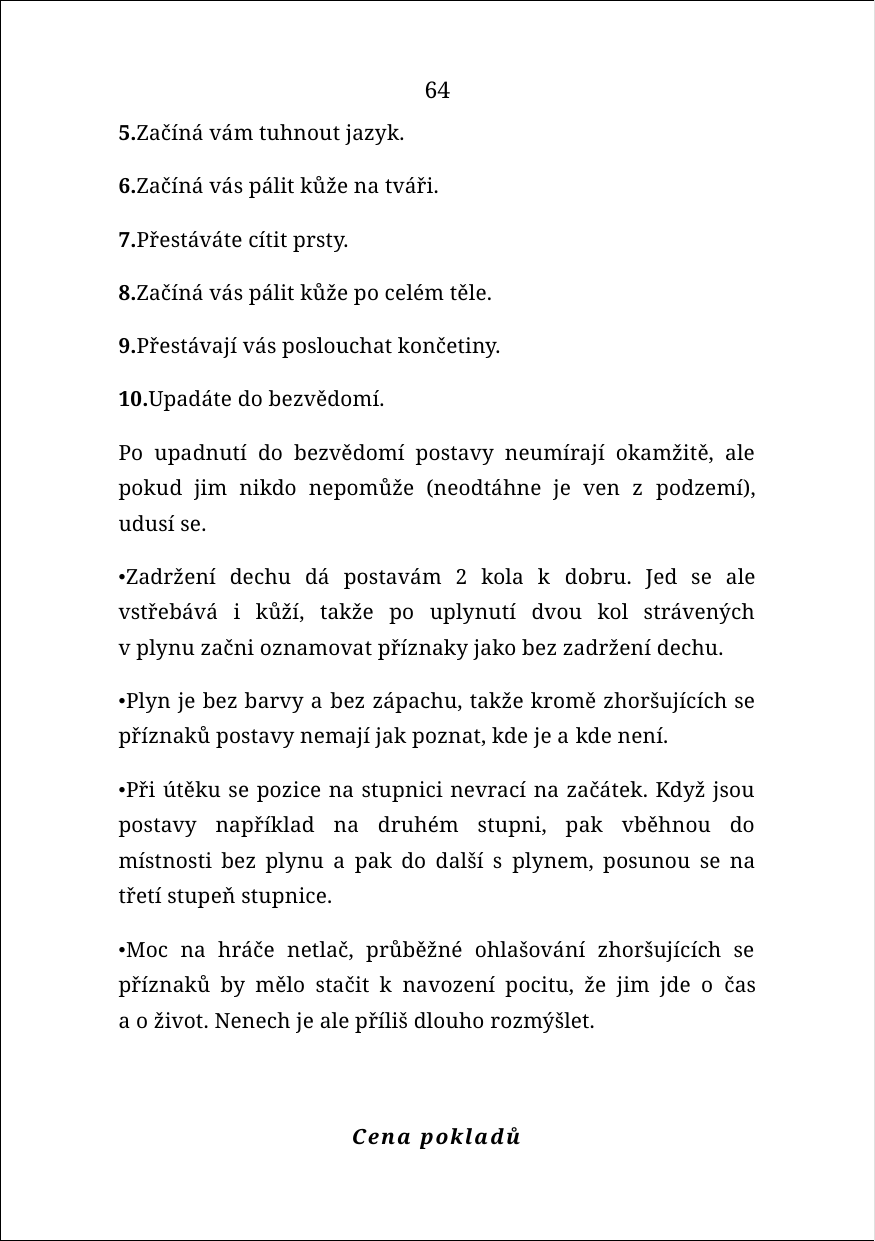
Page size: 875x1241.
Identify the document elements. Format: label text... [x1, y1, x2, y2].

list Zadržení dechu dá postavám 2 kola k⁠ dobru. Jed se ale vstřebává i⁠ kůží, takže po uplynutí dvou kol strávených v⁠ plynu začni oznamovat příznaky jako bez zadržení dechu. [118, 562, 756, 661]
list Začíná vás pálit kůže po celém těle. [118, 278, 756, 306]
list Upadáte do bezvědomí. [118, 384, 756, 413]
text Po upadnutí do bezvědomí postavy neumírají okamžitě, ale pokud jim nikdo nepomůže (neodtáhne je ven z⁠ podzemí), udusí se. [118, 438, 756, 537]
list Začíná vás pálit kůže na tváři. [118, 171, 756, 200]
list Plyn je bez barvy a⁠ bez zápachu, takže kromě zhoršujících se příznaků postavy nemají jak poznat, kde je a⁠ kde není. [118, 686, 756, 750]
list Přestávají vás poslouchat končetiny. [118, 331, 756, 359]
list Při útěku se pozice na stupnici nevrací na začátek. Když jsou postavy například na druhém stupni, pak vběhnou do místnosti bez plynu a⁠ pak do další s⁠ plynem, posunou se na třetí stupeň stupnice. [118, 775, 756, 910]
list Moc na hráče netlač, průběžné ohlašování zhoršujících se příznaků by mělo stačit k⁠ navození pocitu, že jim jde o⁠ čas a⁠ o⁠ život. Nenech je ale příliš dlouho rozmýšlet. [118, 935, 756, 1034]
list Přestáváte cítit prsty. [118, 225, 756, 253]
list Začíná vám tuhnout jazyk. [118, 118, 756, 147]
